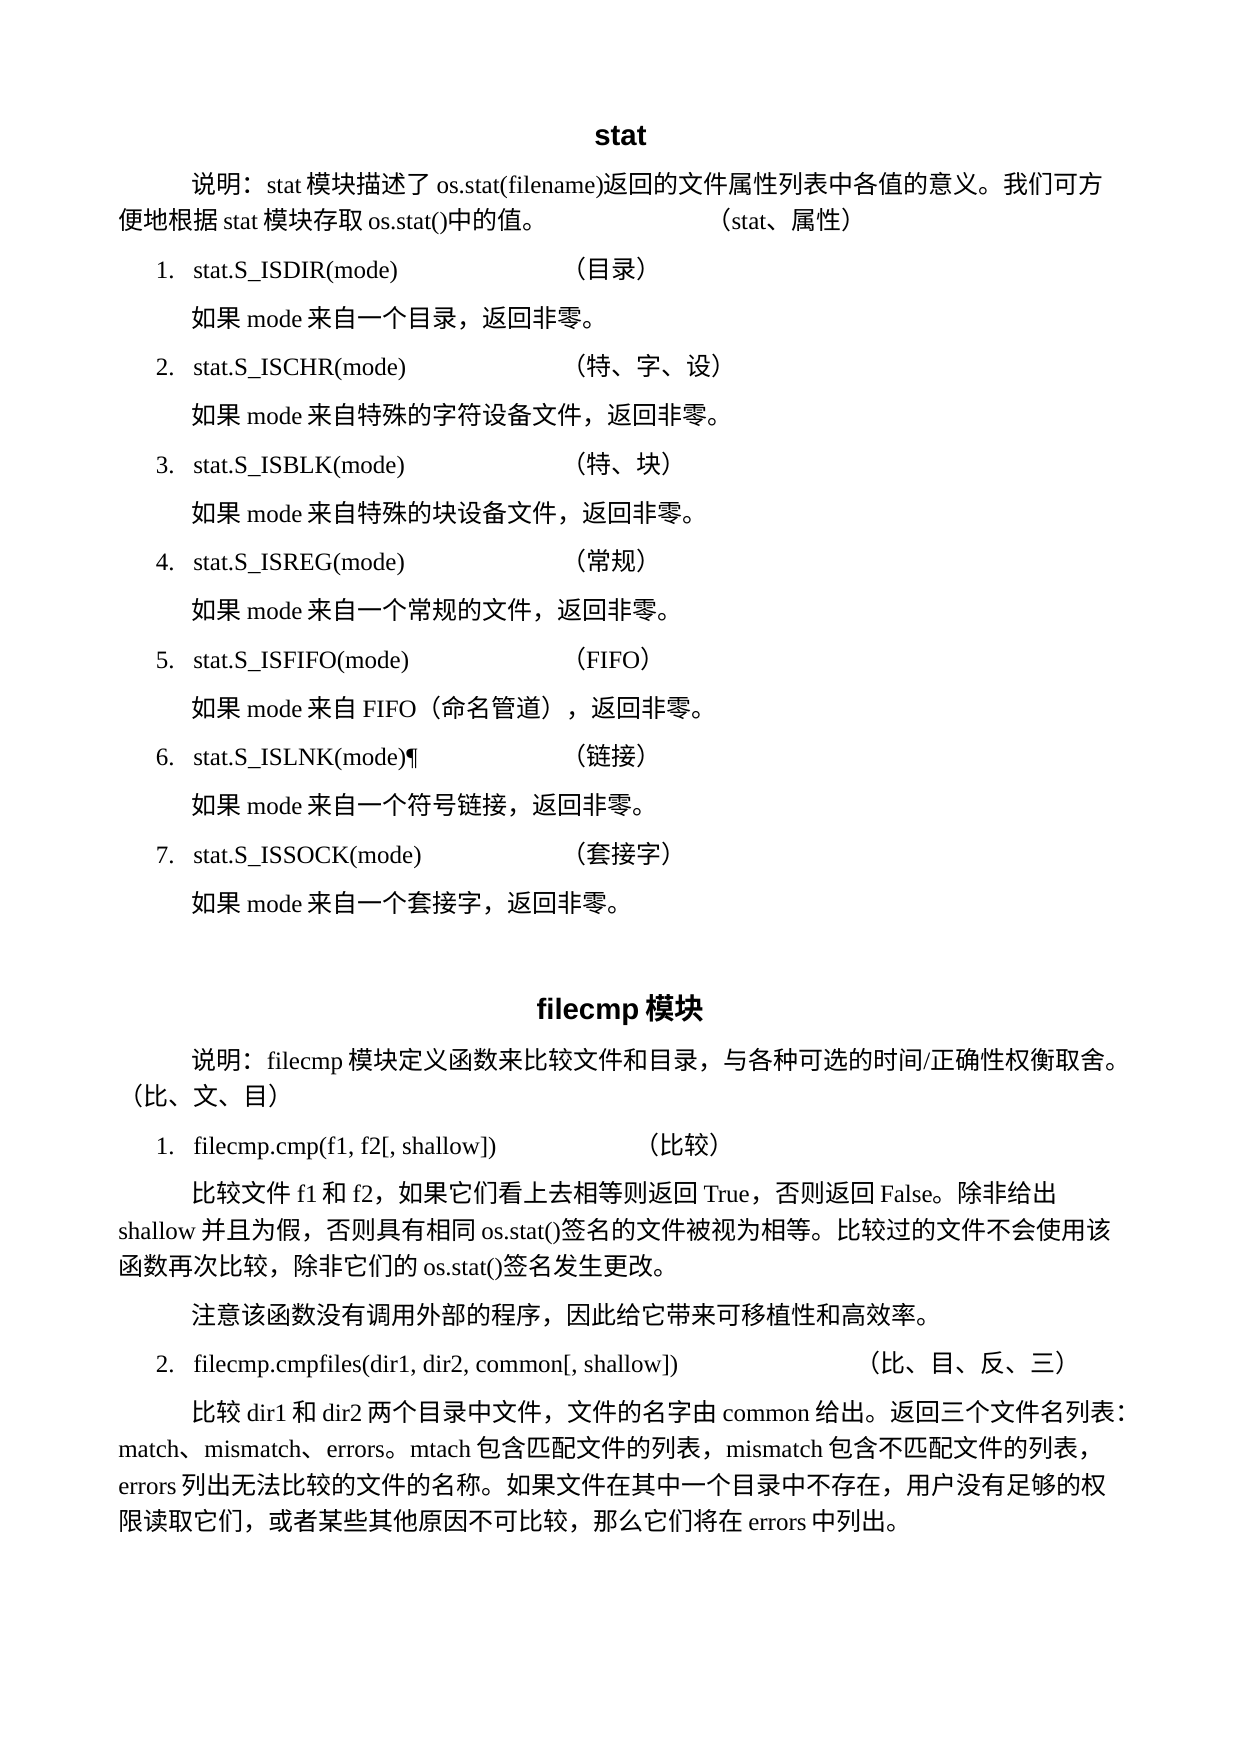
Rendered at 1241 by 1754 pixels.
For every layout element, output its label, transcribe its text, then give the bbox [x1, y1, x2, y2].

list stat.S_ISDIR(mode) （目录） [156, 249, 1122, 286]
subtitle stat [118, 118, 1122, 152]
text 比较文件f1和f2，如果它们看上去相等则返回True，否则返回False。除非给出shallow并且为假，否则具有相同os.stat()签名的文件被视为相等。比较过的文件不会使用该函数再次比较，除非它们的os.stat()签名发生更改。 [118, 1174, 1122, 1283]
text 注意该函数没有调用外部的程序，因此给它带来可移植性和高效率。 [118, 1295, 1122, 1331]
list stat.S_ISCHR(mode) （特、字、设） [156, 347, 1122, 383]
subtitle filecmp模块 [118, 988, 1122, 1028]
list stat.S_ISFIFO(mode) （FIFO） [156, 639, 1122, 676]
list stat.S_ISSOCK(mode) （套接字） [156, 834, 1122, 871]
list filecmp.cmp(f1, f2[, shallow]) （比较） [156, 1125, 1122, 1161]
text 说明：filecmp模块定义函数来比较文件和目录，与各种可选的时间/正确性权衡取舍。（比、文、目） [118, 1040, 1122, 1113]
text 说明：stat模块描述了os.stat(filename)返回的文件属性列表中各值的意义。我们可方便地根据stat模块存取os.stat()中的值。 （stat、属性） [118, 164, 1122, 237]
text 比较dir1和dir2两个目录中文件，文件的名字由common给出。返回三个文件名列表：match、mismatch、errors。mtach包含匹配文件的列表，mismatch包含不匹配文件的列表，errors列出无法比较的文件的名称。如果文件在其中一个目录中不存在，用户没有足够的权限读取它们，或者某些其他原因不可比较，那么它们将在errors中列出。 [118, 1393, 1122, 1538]
text 如果mode来自FIFO（命名管道），返回非零。 [118, 688, 1122, 724]
list stat.S_ISREG(mode) （常规） [156, 542, 1122, 578]
text 如果mode来自特殊的块设备文件，返回非零。 [118, 493, 1122, 529]
text 如果mode来自一个符号链接，返回非零。 [118, 786, 1122, 822]
list stat.S_ISBLK(mode) （特、块） [156, 444, 1122, 481]
list stat.S_ISLNK(mode)¶ （链接） [156, 737, 1122, 773]
list filecmp.cmpfiles(dir1, dir2, common[, shallow]) （比、目、反、三） [156, 1344, 1122, 1380]
text 如果mode来自一个套接字，返回非零。 [118, 883, 1122, 919]
text 如果mode来自特殊的字符设备文件，返回非零。 [118, 396, 1122, 432]
text 如果mode来自一个目录，返回非零。 [118, 298, 1122, 334]
text 如果mode来自一个常规的文件，返回非零。 [118, 591, 1122, 627]
